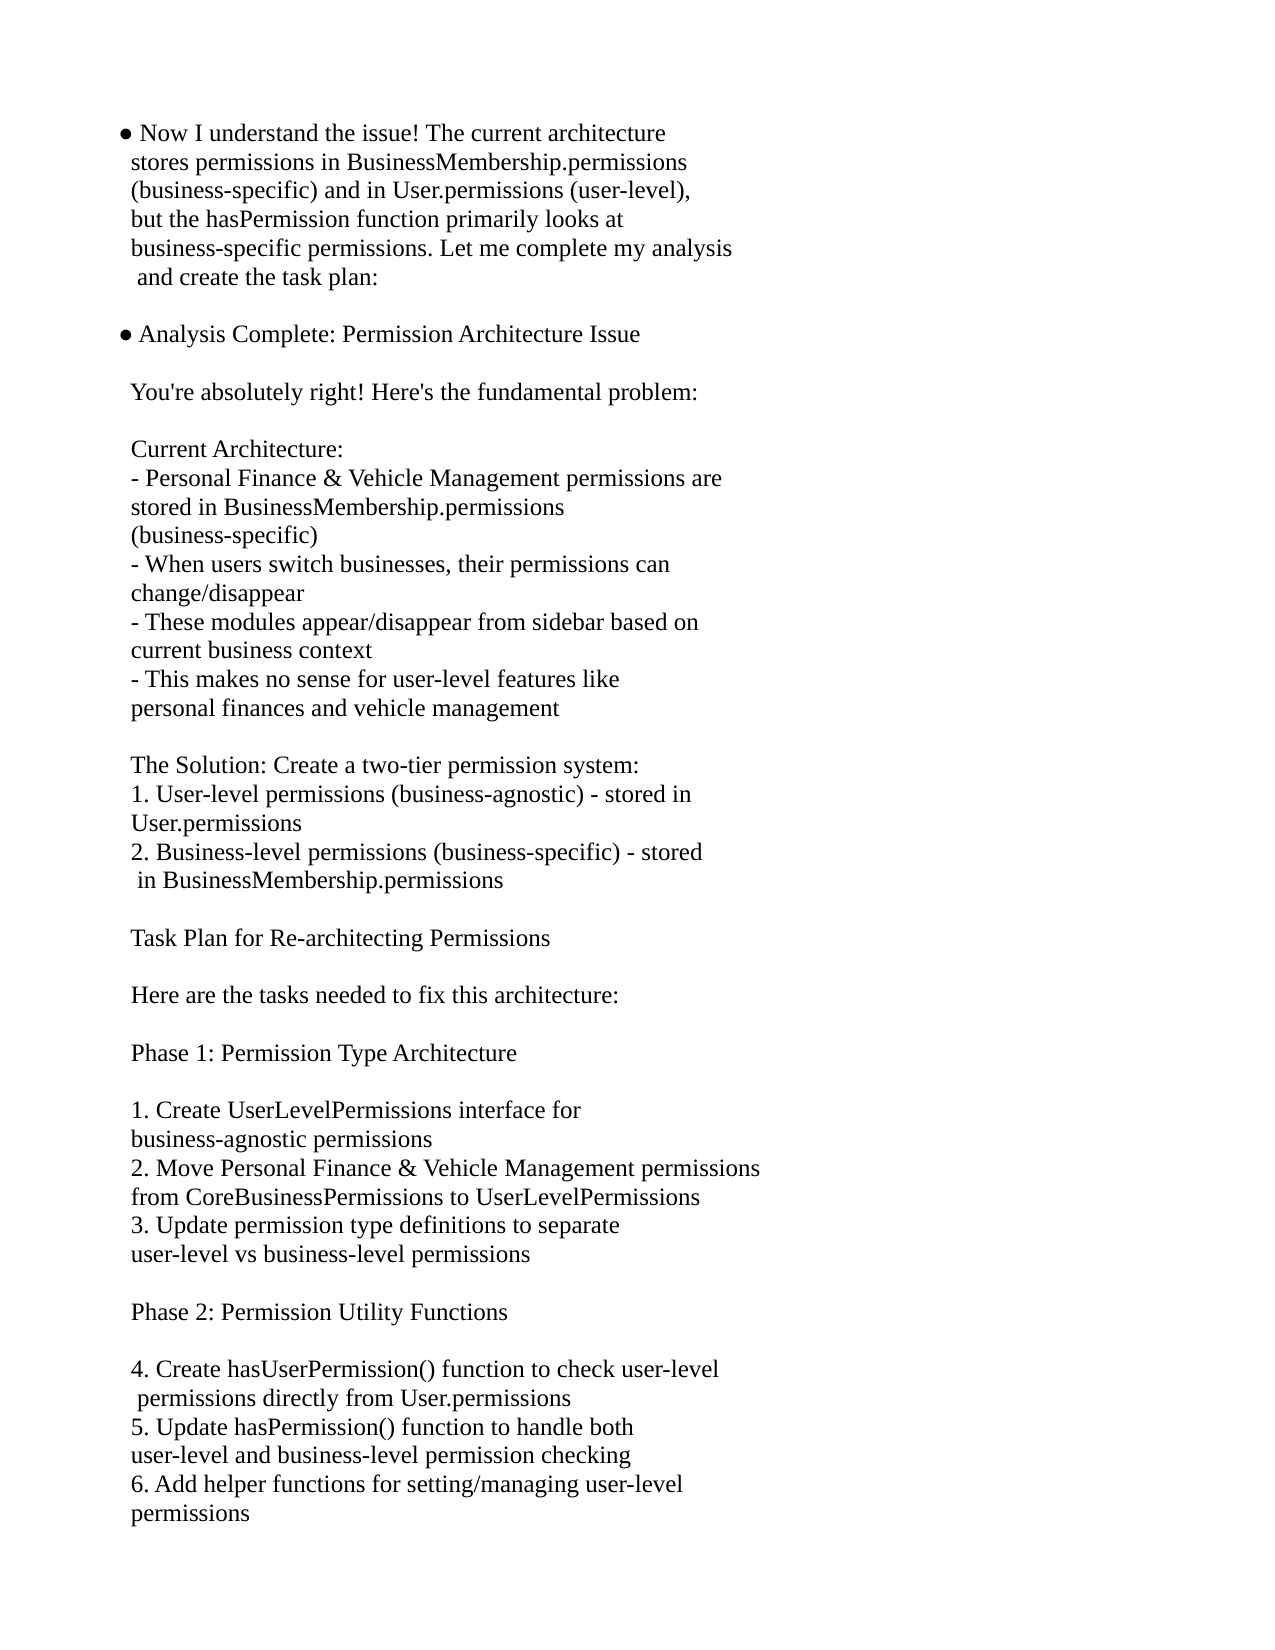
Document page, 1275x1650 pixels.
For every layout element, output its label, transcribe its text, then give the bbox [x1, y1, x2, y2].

text 1. User-level permissions (business-agnostic) - stored in [118, 779, 1157, 808]
text Phase 2: Permission Utility Functions [118, 1297, 1157, 1326]
text Task Plan for Re-architecting Permissions [118, 923, 1157, 952]
text change/disappear [118, 578, 1157, 607]
text - This makes no sense for user-level features like [118, 664, 1157, 693]
text You're absolutely right! Here's the fundamental problem: [118, 377, 1157, 406]
text (business-specific) [118, 521, 1157, 549]
text in BusinessMembership.permissions [118, 866, 1157, 894]
text but the hasPermission function primarily looks at [118, 204, 1157, 233]
text user-level and business-level permission checking [118, 1441, 1157, 1469]
text permissions [118, 1498, 1157, 1527]
text 3. Update permission type definitions to separate [118, 1211, 1157, 1239]
text and create the task plan: [118, 262, 1157, 291]
text ● Now I understand the issue! The current architecture [118, 118, 1157, 147]
text business-agnostic permissions [118, 1124, 1157, 1153]
text The Solution: Create a two-tier permission system: [118, 751, 1157, 779]
text Phase 1: Permission Type Architecture [118, 1038, 1157, 1067]
text - These modules appear/disappear from sidebar based on [118, 607, 1157, 636]
text user-level vs business-level permissions [118, 1239, 1157, 1268]
text 6. Add helper functions for setting/managing user-level [118, 1469, 1157, 1498]
text stores permissions in BusinessMembership.permissions [118, 147, 1157, 176]
text 4. Create hasUserPermission() function to check user-level [118, 1354, 1157, 1383]
text - When users switch businesses, their permissions can [118, 549, 1157, 578]
text 1. Create UserLevelPermissions interface for [118, 1096, 1157, 1124]
text Current Architecture: [118, 434, 1157, 463]
text - Personal Finance & Vehicle Management permissions are [118, 463, 1157, 492]
text ● Analysis Complete: Permission Architecture Issue [118, 319, 1157, 348]
text permissions directly from User.permissions [118, 1383, 1157, 1412]
text 2. Business-level permissions (business-specific) - stored [118, 837, 1157, 866]
text from CoreBusinessPermissions to UserLevelPermissions [118, 1182, 1157, 1211]
text personal finances and vehicle management [118, 693, 1157, 722]
text (business-specific) and in User.permissions (user-level), [118, 176, 1157, 204]
text User.permissions [118, 808, 1157, 837]
text 5. Update hasPermission() function to handle both [118, 1412, 1157, 1441]
text 2. Move Personal Finance & Vehicle Management permissions [118, 1153, 1157, 1182]
text current business context [118, 636, 1157, 664]
text stored in BusinessMembership.permissions [118, 492, 1157, 521]
text business-specific permissions. Let me complete my analysis [118, 233, 1157, 262]
text Here are the tasks needed to fix this architecture: [118, 981, 1157, 1009]
